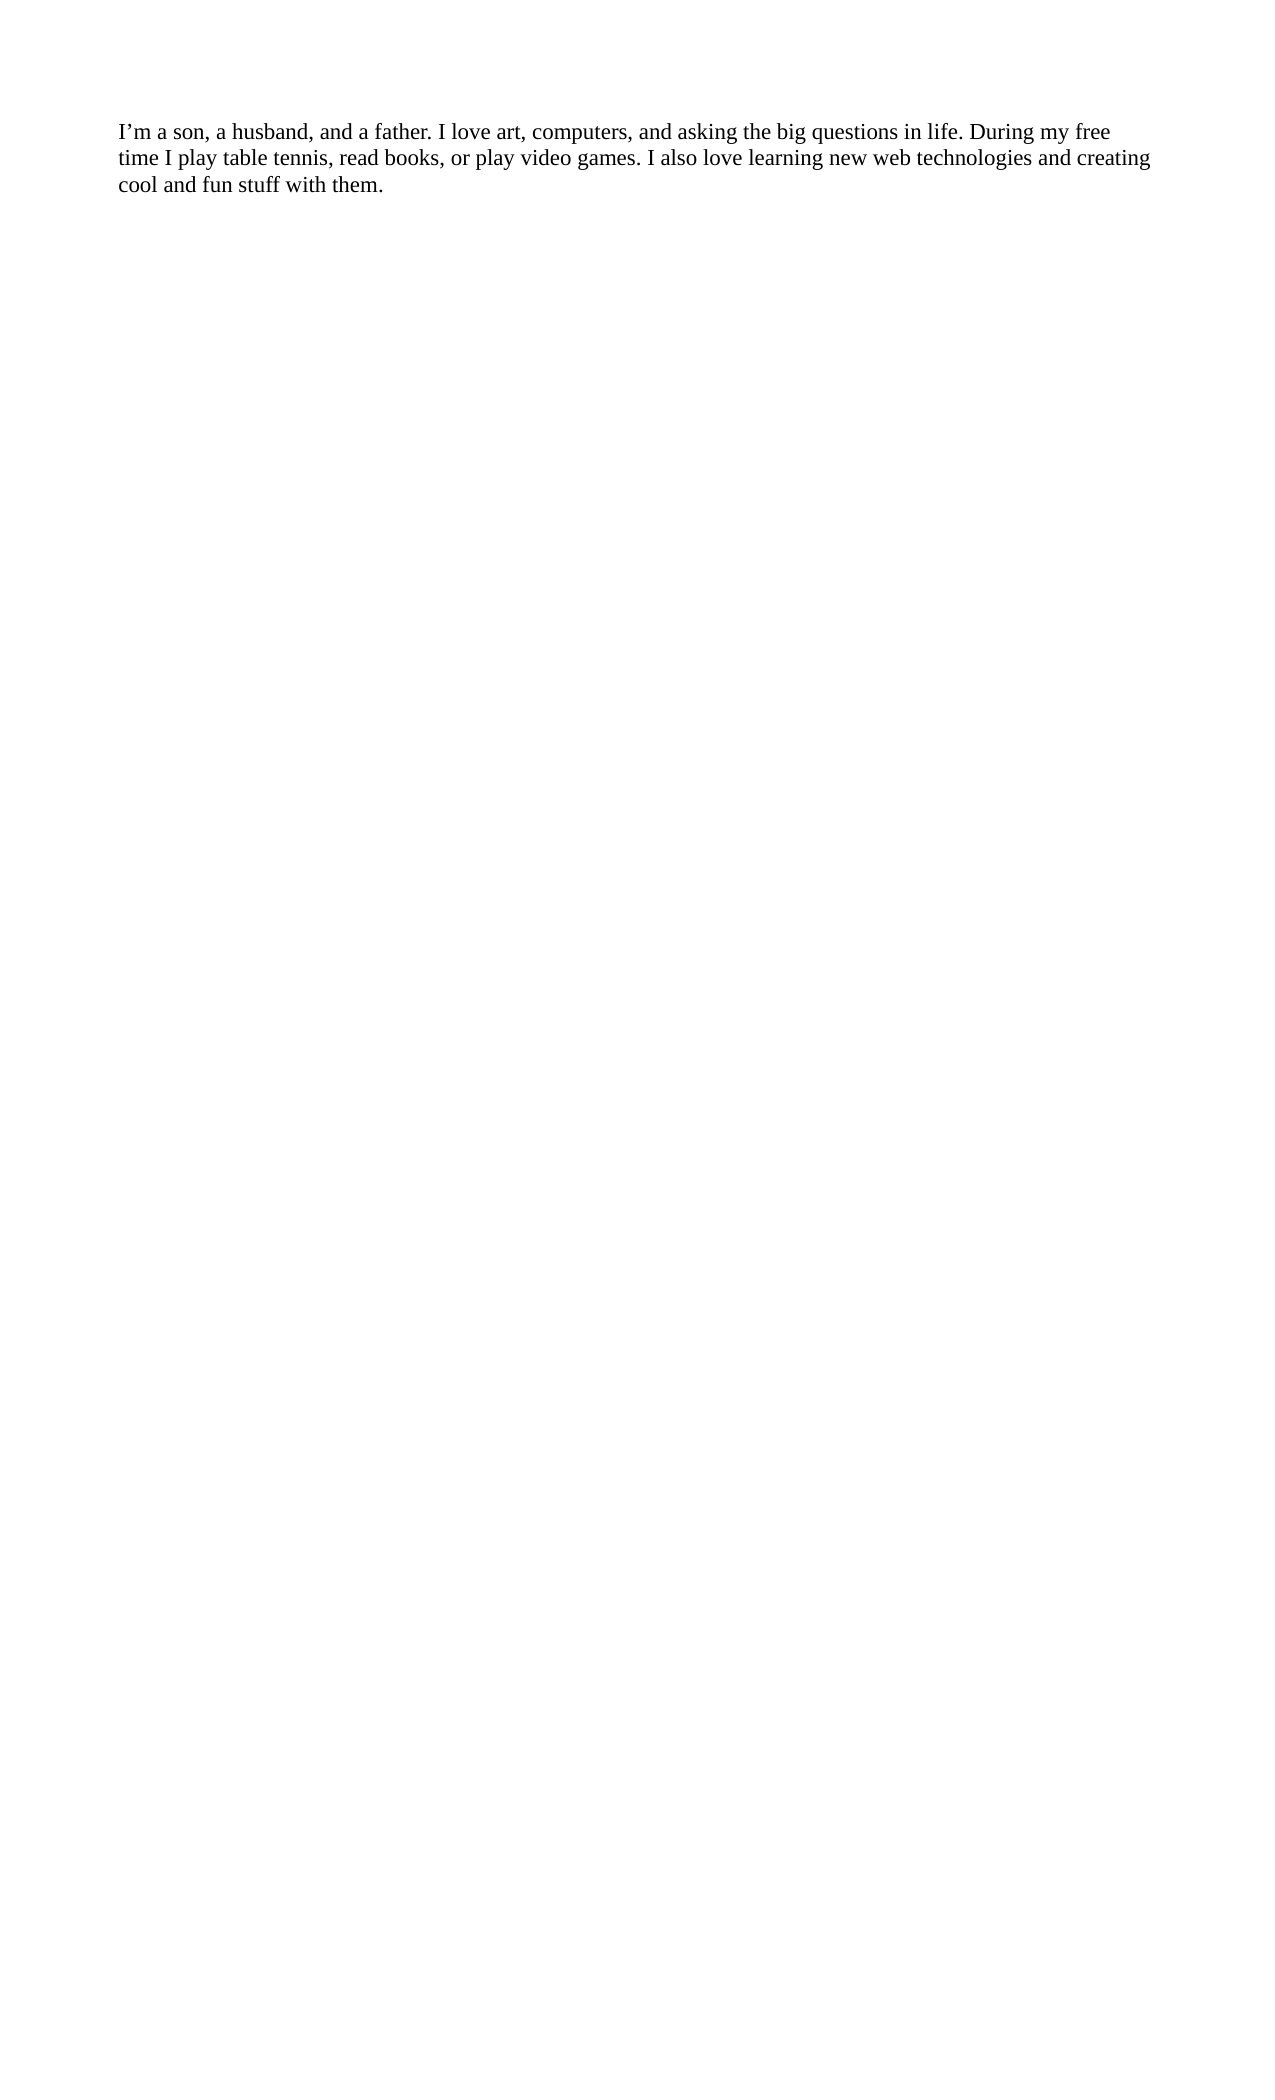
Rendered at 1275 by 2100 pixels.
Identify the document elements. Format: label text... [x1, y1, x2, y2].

text I’m a son, a husband, and a father. I love art, computers, and asking the big questions in life. During my free time I play table tennis, read books, or play video games. I also love learning new web technologies and creating cool and fun stuff with them. [118, 118, 1157, 197]
